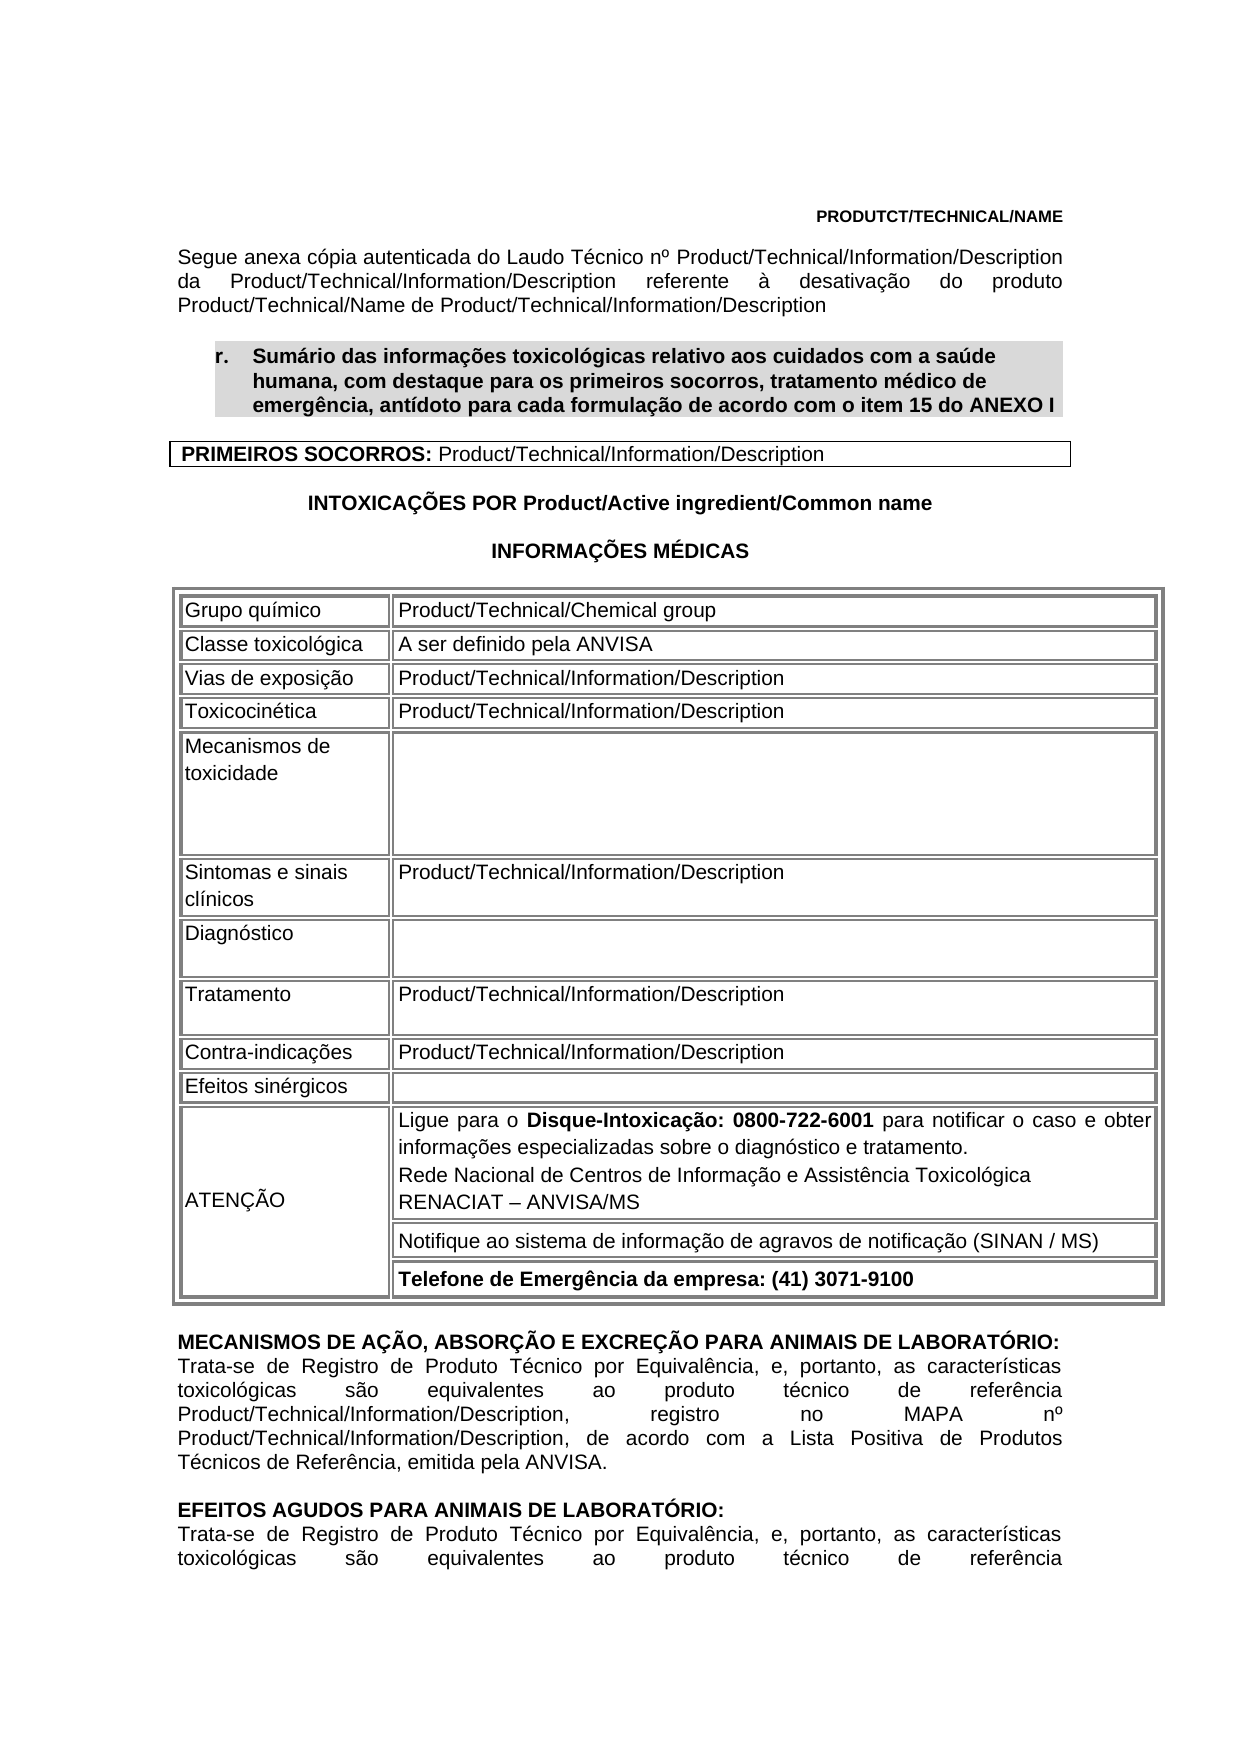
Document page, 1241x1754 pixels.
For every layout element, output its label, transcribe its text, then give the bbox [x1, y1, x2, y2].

text Segue anexa cópia autenticada do Laudo Técnico nº Product/Technical/Information/Description da Product/Technical/Information/Description referente à desativação do produto Product/Technical/Name de Product/Technical/Information/Description [177, 245, 1063, 317]
table_cell [394, 921, 1154, 976]
table_cell Product/Technical/Information/Description [394, 1040, 1154, 1068]
table_cell [394, 1074, 1154, 1101]
table_cell Product/Technical/Information/Description [394, 699, 1154, 727]
table_cell Vias de exposição [183, 665, 388, 693]
table_cell Efeitos sinérgicos [183, 1074, 388, 1101]
text MECANISMOS DE AÇÃO, ABSORÇÃO E EXCREÇÃO PARA ANIMAIS DE LABORATÓRIO: [177, 1330, 1063, 1354]
table_cell Product/Technical/Information/Description [394, 860, 1154, 915]
table_cell Toxicocinética [183, 699, 388, 727]
table_header Product/Technical/Chemical group [391, 590, 1159, 625]
table_cell A ser definido pela ANVISA [394, 632, 1154, 659]
table_cell Notifique ao sistema de informação de agravos de notificação (SINAN / MS) [394, 1224, 1154, 1256]
table_cell Diagnóstico [183, 921, 388, 976]
table_header PRIMEIROS SOCORROS: Product/Technical/Information/Description [171, 442, 1070, 466]
table_cell ATENÇÃO [183, 1108, 388, 1295]
table_cell Classe toxicológica [183, 632, 388, 659]
table_cell Product/Technical/Information/Description [394, 665, 1154, 693]
text intoxicações por Product/Active ingredient/Common name [177, 491, 1063, 515]
list Sumário das informações toxicológicas relativo aos cuidados com a saúde humana, com destaque para os primeiros socorros, tratamento médico de emergência, antídoto para cada formulação de acordo com o item 15 do ANEXO I [215, 341, 1063, 417]
table_header Grupo químico [177, 590, 391, 625]
table_cell Product/Technical/Information/Description [394, 982, 1154, 1034]
table_cell Sintomas e sinais clínicos [183, 860, 388, 915]
text EFEITOS AGUDOS PARA ANIMAIS DE LABORATÓRIO: [177, 1497, 1063, 1521]
table_cell Telefone de Emergência da empresa: (41) 3071-9100 [394, 1263, 1154, 1295]
text Trata-se de Registro de Produto Técnico por Equivalência, e, portanto, as características toxicológicas são equivalentes ao produto técnico de referência Product/Technical/Information/Description, registro no MAPA nº Product/Technical/Information/Description, de acordo com a Lista Positiva de Produtos Técnicos de Referência, emitida pela ANVISA. [177, 1354, 1063, 1473]
table_cell Contra-indicações [183, 1040, 388, 1068]
table_cell Mecanismos de toxicidade [183, 734, 388, 853]
text Trata-se de Registro de Produto Técnico por Equivalência, e, portanto, as características toxicológicas são equivalentes ao produto técnico de referência [177, 1521, 1063, 1569]
table_cell Ligue para o Disque-Intoxicação: 0800-722-6001 para notificar o caso e obter informações especializadas sobre o diagnóstico e tratamento. Rede Nacional de Centros de Informação e Assistência Toxicológica RENACIAT – ANVISA/MS [394, 1108, 1154, 1218]
table_cell [394, 734, 1154, 853]
text Informações MÉdicas [177, 539, 1063, 563]
table_cell Tratamento [183, 982, 388, 1034]
